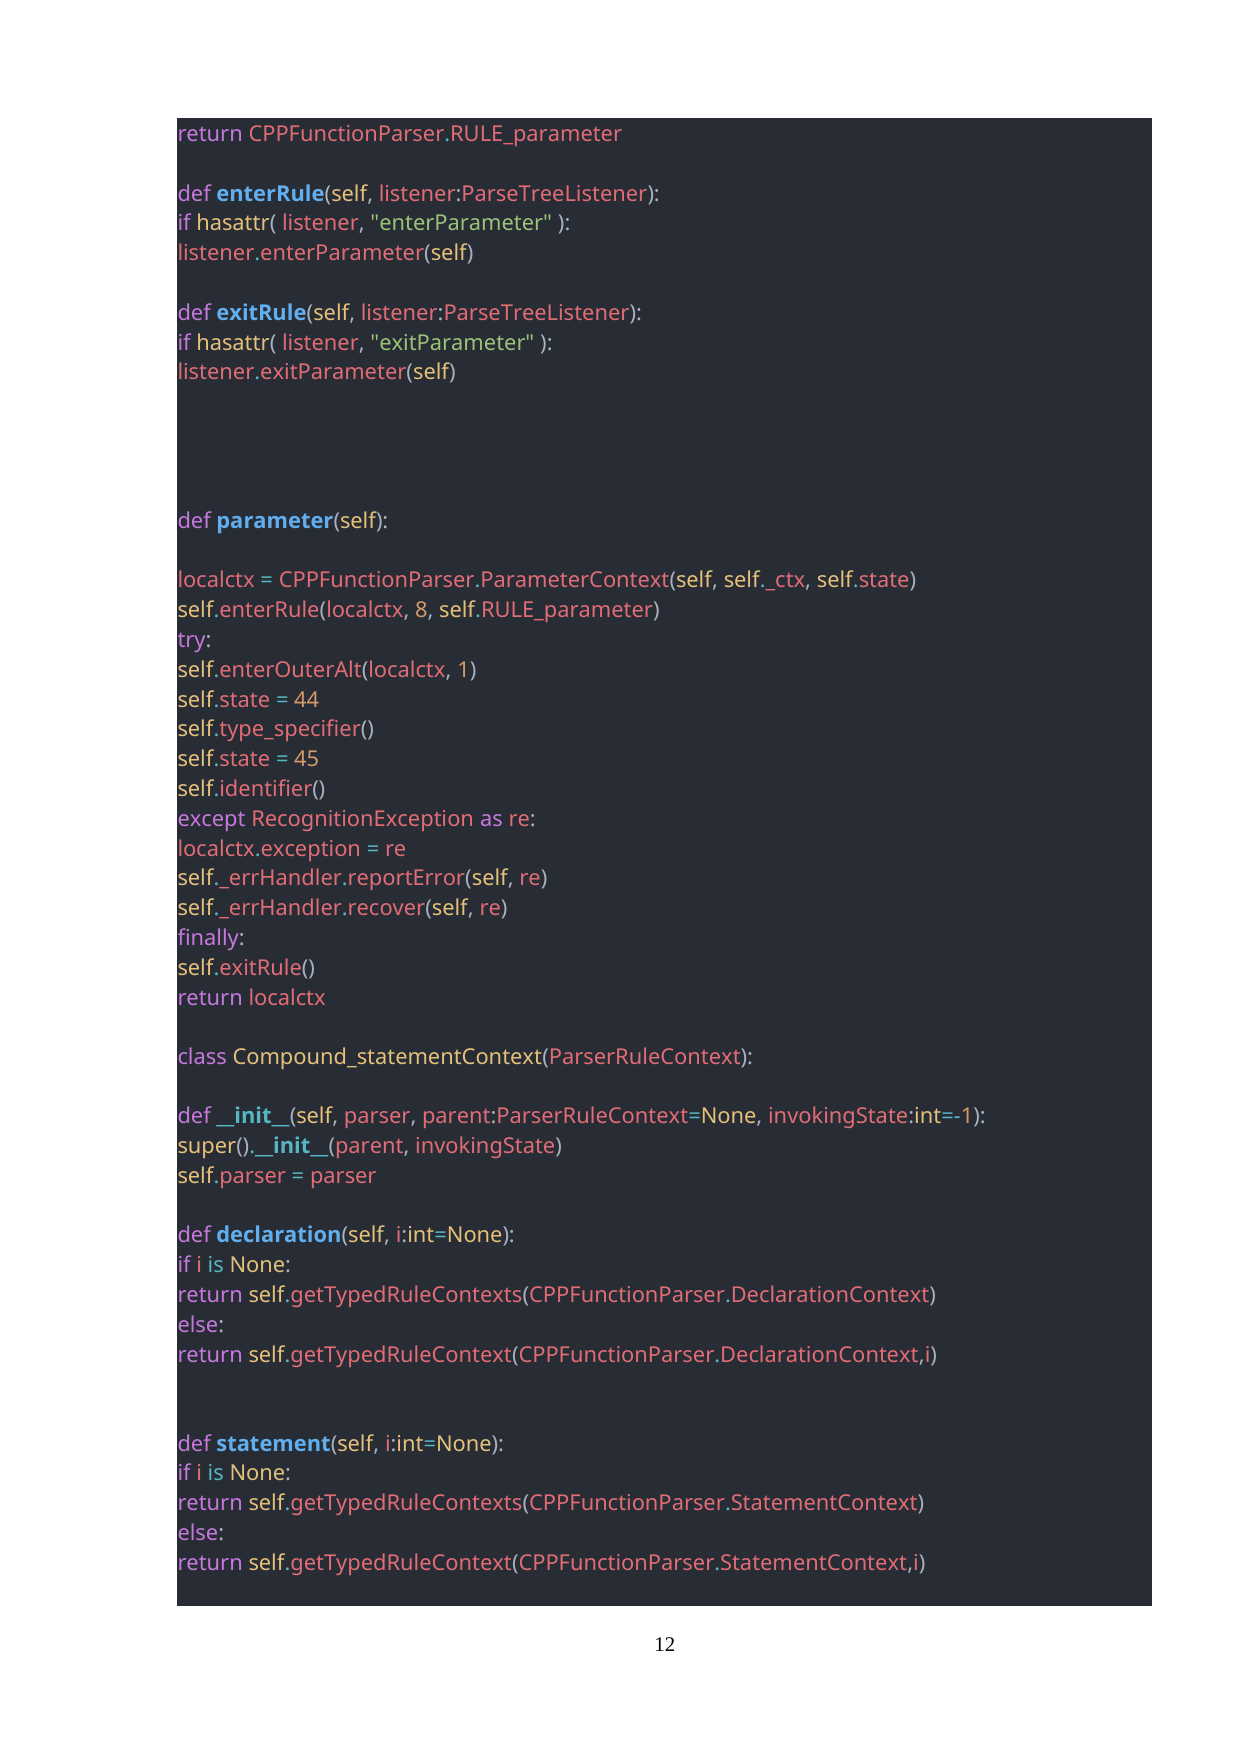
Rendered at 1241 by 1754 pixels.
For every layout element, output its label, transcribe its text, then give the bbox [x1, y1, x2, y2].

text def exitRule(self, listener:ParseTreeListener): [177, 297, 1152, 326]
text self.enterOuterAlt(localctx, 1) [177, 654, 1152, 683]
text def parameter(self): [177, 505, 1152, 535]
text localctx = CPPFunctionParser.ParameterContext(self, self._ctx, self.state) [177, 564, 1152, 594]
text self.parser = parser [177, 1160, 1152, 1190]
text listener.exitParameter(self) [177, 356, 1152, 386]
text self.enterRule(localctx, 8, self.RULE_parameter) [177, 594, 1152, 624]
text return self.getTypedRuleContext(CPPFunctionParser.DeclarationContext,i) [177, 1339, 1152, 1368]
text def __init__(self, parser, parent:ParserRuleContext=None, invokingState:int=-1): [177, 1100, 1152, 1130]
text listener.enterParameter(self) [177, 237, 1152, 267]
text return CPPFunctionParser.RULE_parameter [177, 118, 1152, 148]
text self.exitRule() [177, 952, 1152, 981]
text class Compound_statementContext(ParserRuleContext): [177, 1041, 1152, 1071]
text return self.getTypedRuleContexts(CPPFunctionParser.DeclarationContext) [177, 1279, 1152, 1309]
text self.state = 45 [177, 743, 1152, 773]
text try: [177, 624, 1152, 654]
text return self.getTypedRuleContexts(CPPFunctionParser.StatementContext) [177, 1487, 1152, 1517]
text self.type_specifier() [177, 713, 1152, 743]
text else: [177, 1309, 1152, 1339]
text def enterRule(self, listener:ParseTreeListener): [177, 178, 1152, 207]
text finally: [177, 922, 1152, 952]
text return self.getTypedRuleContext(CPPFunctionParser.StatementContext,i) [177, 1547, 1152, 1577]
text if i is None: [177, 1457, 1152, 1487]
text if hasattr( listener, "enterParameter" ): [177, 207, 1152, 237]
text else: [177, 1517, 1152, 1547]
text super().__init__(parent, invokingState) [177, 1130, 1152, 1160]
text def statement(self, i:int=None): [177, 1428, 1152, 1457]
text return localctx [177, 981, 1152, 1011]
text if hasattr( listener, "exitParameter" ): [177, 326, 1152, 356]
text self._errHandler.reportError(self, re) [177, 862, 1152, 892]
text self._errHandler.recover(self, re) [177, 892, 1152, 922]
text def declaration(self, i:int=None): [177, 1219, 1152, 1249]
text if i is None: [177, 1249, 1152, 1279]
text except RecognitionException as re: [177, 803, 1152, 832]
text self.identifier() [177, 773, 1152, 803]
text localctx.exception = re [177, 832, 1152, 862]
text self.state = 44 [177, 683, 1152, 713]
